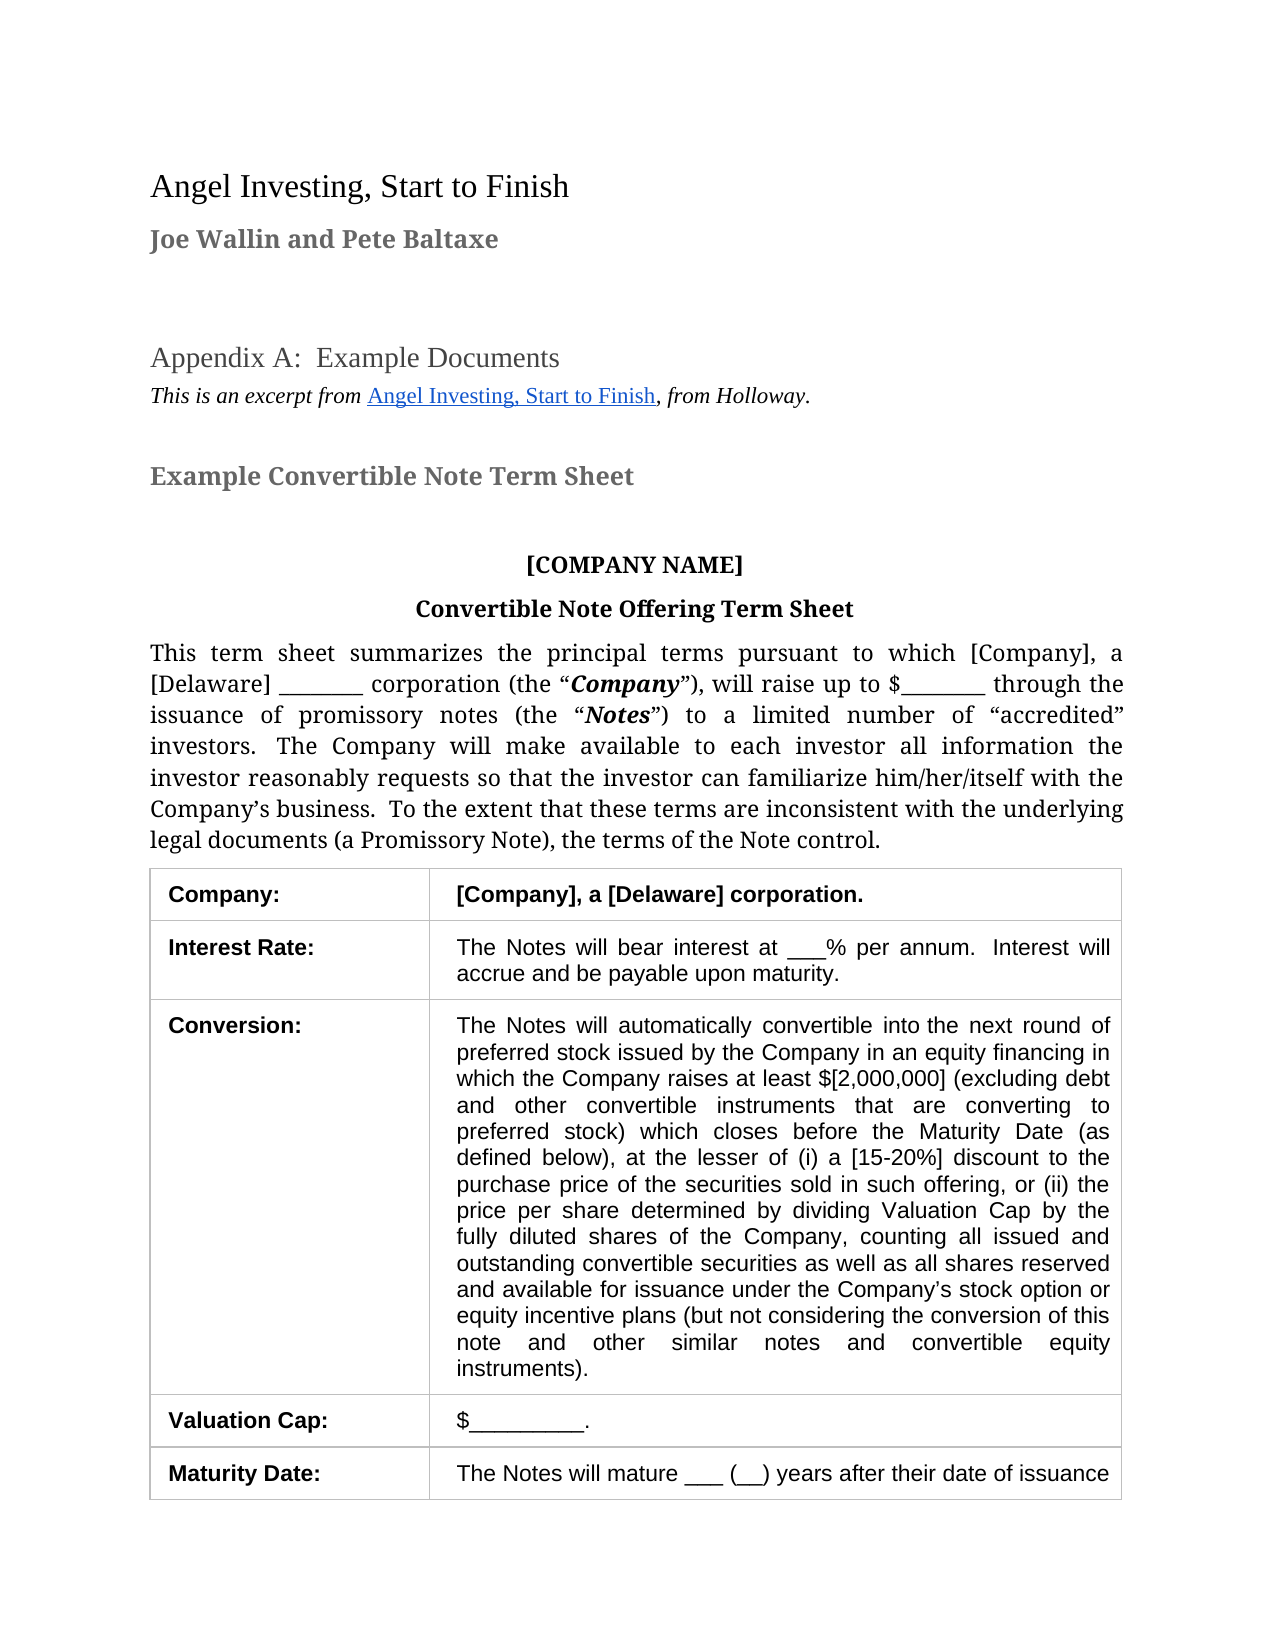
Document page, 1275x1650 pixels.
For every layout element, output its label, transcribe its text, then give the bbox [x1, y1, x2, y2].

table_header Company: [151, 869, 429, 920]
table_cell $_________. [430, 1395, 1121, 1446]
text This term sheet summarizes the principal terms pursuant to which [Company], a [Delaware] ________ corporation (the “Company”), will raise up to $________ through the issuance of promissory notes (the “Notes”) to a limited number of “accredited” investors. The Company will make available to each investor all information the investor reasonably requests so that the investor can familiarize him/her/itself with the Company’s business. To the extent that these terms are inconsistent with the underlying legal documents (a Promissory Note), the terms of the Note control. [150, 637, 1125, 855]
table_cell Conversion: [151, 1000, 429, 1394]
table_cell The Notes will bear interest at ___% per annum. Interest will accrue and be payable upon maturity. [430, 921, 1121, 999]
table_cell Interest Rate: [151, 921, 429, 999]
subtitle Joe Wallin and Pete Baltaxe [150, 222, 1125, 256]
text Convertible Note Offering Term Sheet [150, 593, 1125, 624]
subtitle Angel Investing, Start to Finish [150, 167, 1125, 205]
text [COMPANY NAME] [150, 549, 1125, 580]
subtitle Appendix A: Example Documents [150, 340, 1125, 373]
table_cell Maturity Date: [151, 1448, 429, 1499]
subtitle Example Convertible Note Term Sheet [150, 459, 1125, 493]
table_cell Valuation Cap: [151, 1395, 429, 1446]
table_cell The Notes will automatically convertible into the next round of preferred stock issued by the Company in an equity financing in which the Company raises at least $[2,000,000] (excluding debt and other convertible instruments that are converting to preferred stock) which closes before the Maturity Date (as defined below), at the lesser of (i) a [15-20%] discount to the purchase price of the securities sold in such offering, or (ii) the price per share determined by dividing Valuation Cap by the fully diluted shares of the Company, counting all issued and outstanding convertible securities as well as all shares reserved and available for issuance under the Company’s stock option or equity incentive plans (but not considering the conversion of this note and other similar notes and convertible equity instruments). [430, 1000, 1121, 1394]
table_header [Company], a [Delaware] corporation. [430, 869, 1121, 920]
text This is an excerpt from Angel Investing, Start to Finish, from Holloway. [150, 382, 1125, 408]
table_cell The Notes will mature ___ (__) years after their date of issuance [430, 1448, 1121, 1499]
